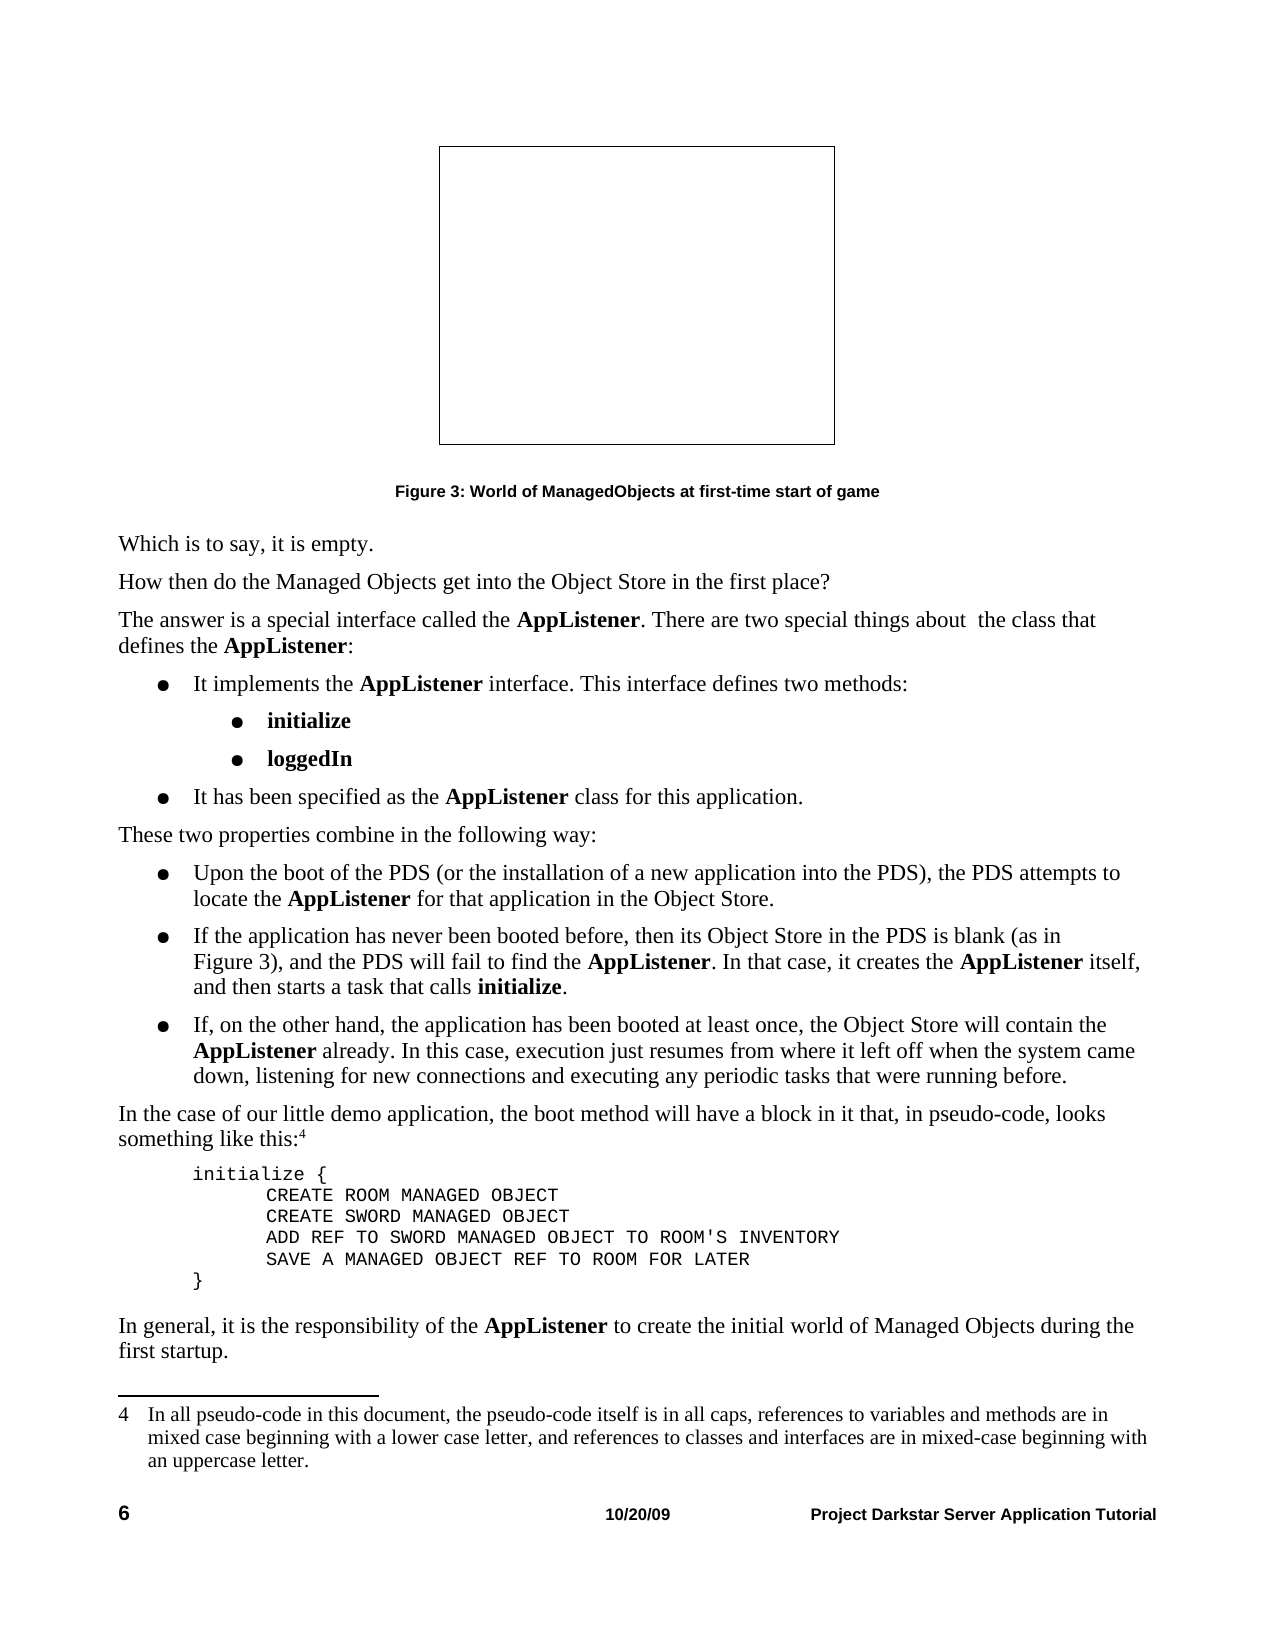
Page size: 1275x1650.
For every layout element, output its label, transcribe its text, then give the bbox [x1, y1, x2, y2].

text In general, it is the responsibility of the AppListener to create the initial world of Managed Objects during the first startup. [118, 1313, 1157, 1364]
text How then do the Managed Objects get into the Object Store in the first place? [118, 569, 1157, 595]
text The answer is a special interface called the AppListener. There are two special things about the class that defines the AppListener: [118, 607, 1157, 658]
list initialize [229, 708, 1157, 734]
text In all pseudo-code in this document, the pseudo-code itself is in all caps, references to variables and methods are in mixed case beginning with a lower case letter, and references to classes and interfaces are in mixed-case beginning with an uppercase letter. [118, 1402, 1157, 1472]
list It implements the AppListener interface. This interface defines two methods: [156, 671, 1157, 696]
list Upon the boot of the PDS (or the installation of a new application into the PDS), the PDS attempts to locate the AppListener for that application in the Object Store. [156, 860, 1157, 911]
text Which is to say, it is empty. [118, 531, 1157, 557]
text Figure 3: World of ManagedObjects at first-time start of game [118, 118, 1157, 501]
text In the case of our little demo application, the boot method will have a block in it that, in pseudo-code, looks something like this: [118, 1101, 1157, 1152]
list If, on the other hand, the application has been booted at least once, the Object Store will contain the AppListener already. In this case, execution just resumes from where it left off when the system came down, listening for new connections and executing any periodic tasks that were running before. [156, 1012, 1157, 1088]
text initialize { CREATE ROOM MANAGED OBJECT CREATE SWORD MANAGED OBJECT ADD REF TO SWORD MANAGED OBJECT TO ROOM'S INVENTORY SAVE A MANAGED OBJECT REF TO ROOM FOR LATER } [192, 1164, 1098, 1292]
list It has been specified as the AppListener class for this application. [156, 784, 1157, 810]
text These two properties combine in the following way: [118, 822, 1157, 848]
list loggedIn [229, 746, 1157, 772]
list If the application has never been booted before, then its Object Store in the PDS is blank (as in Figure 3), and the PDS will fail to find the AppListener. In that case, it creates the AppListener itself, and then starts a task that calls initialize. [156, 923, 1157, 1000]
